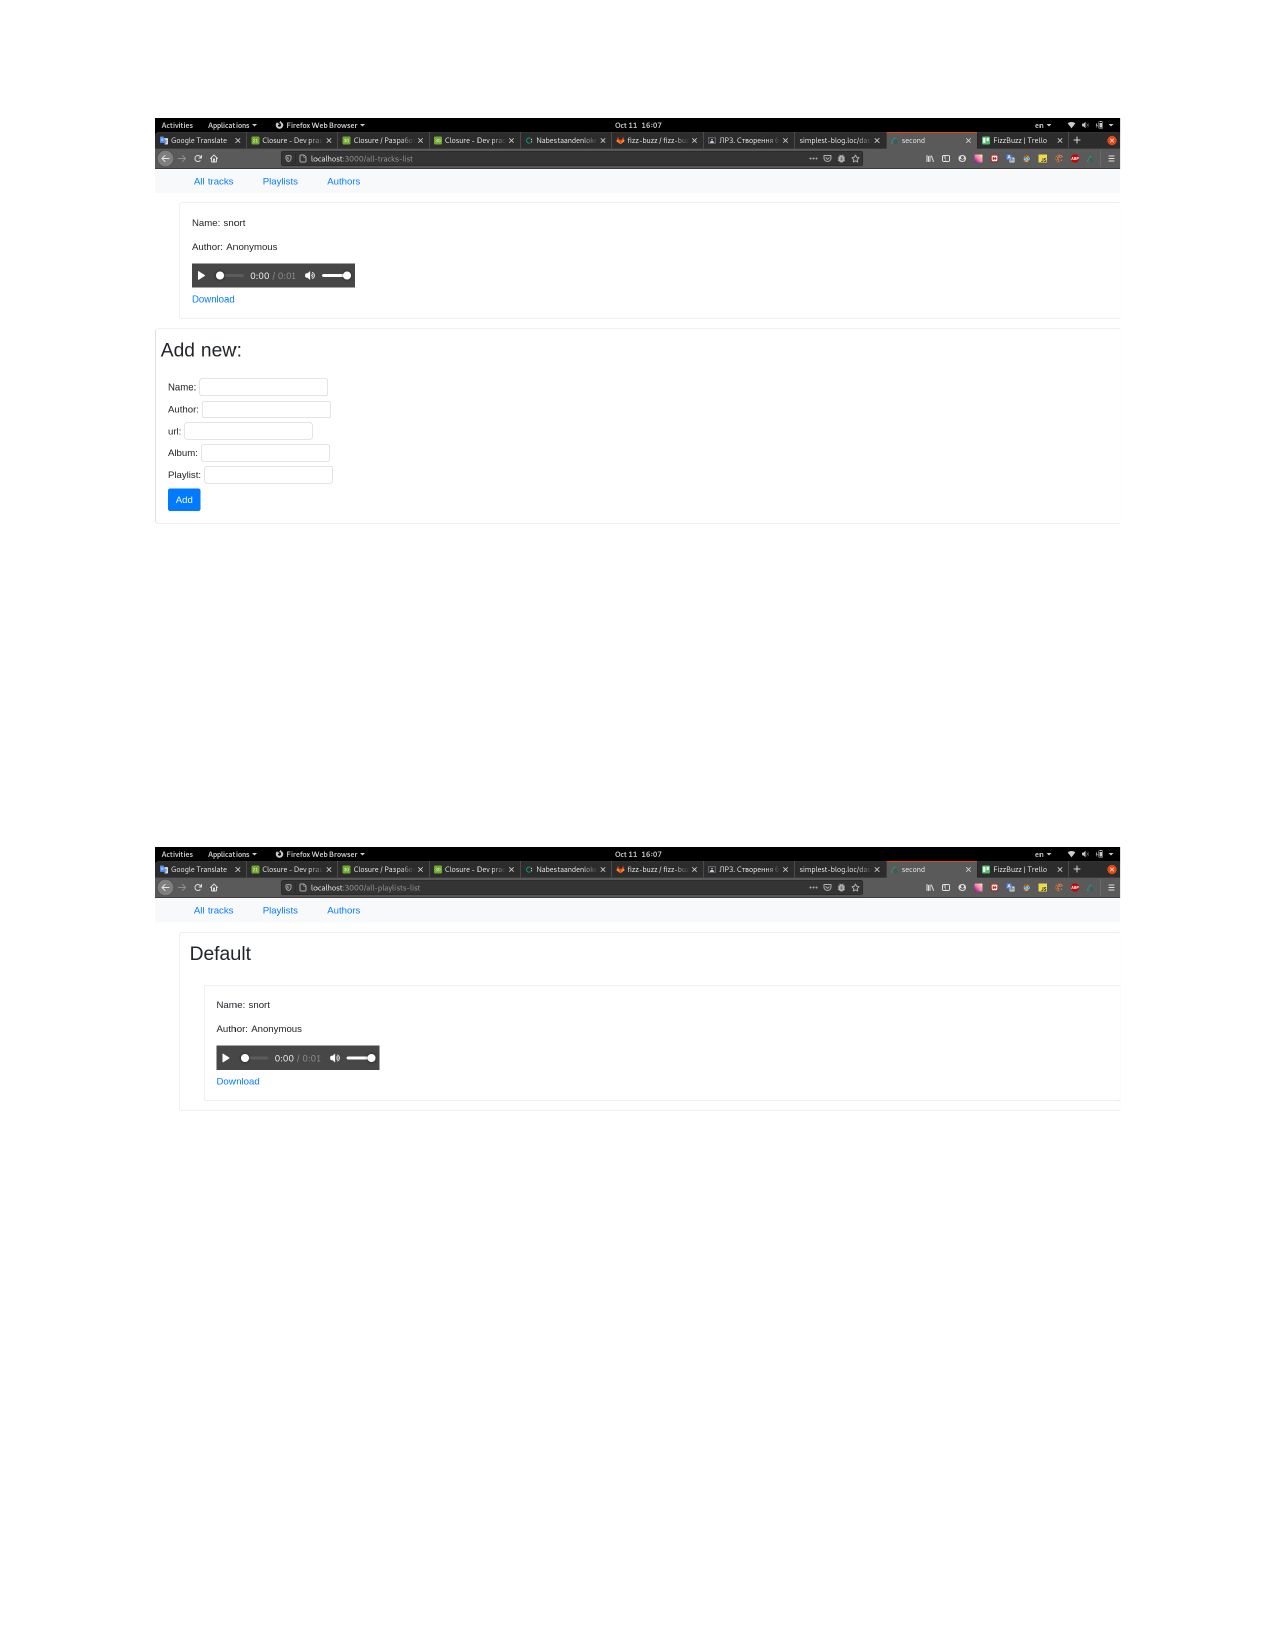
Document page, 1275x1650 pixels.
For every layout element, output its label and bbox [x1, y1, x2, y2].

picture [155, 847, 1121, 1391]
picture [155, 118, 1121, 661]
